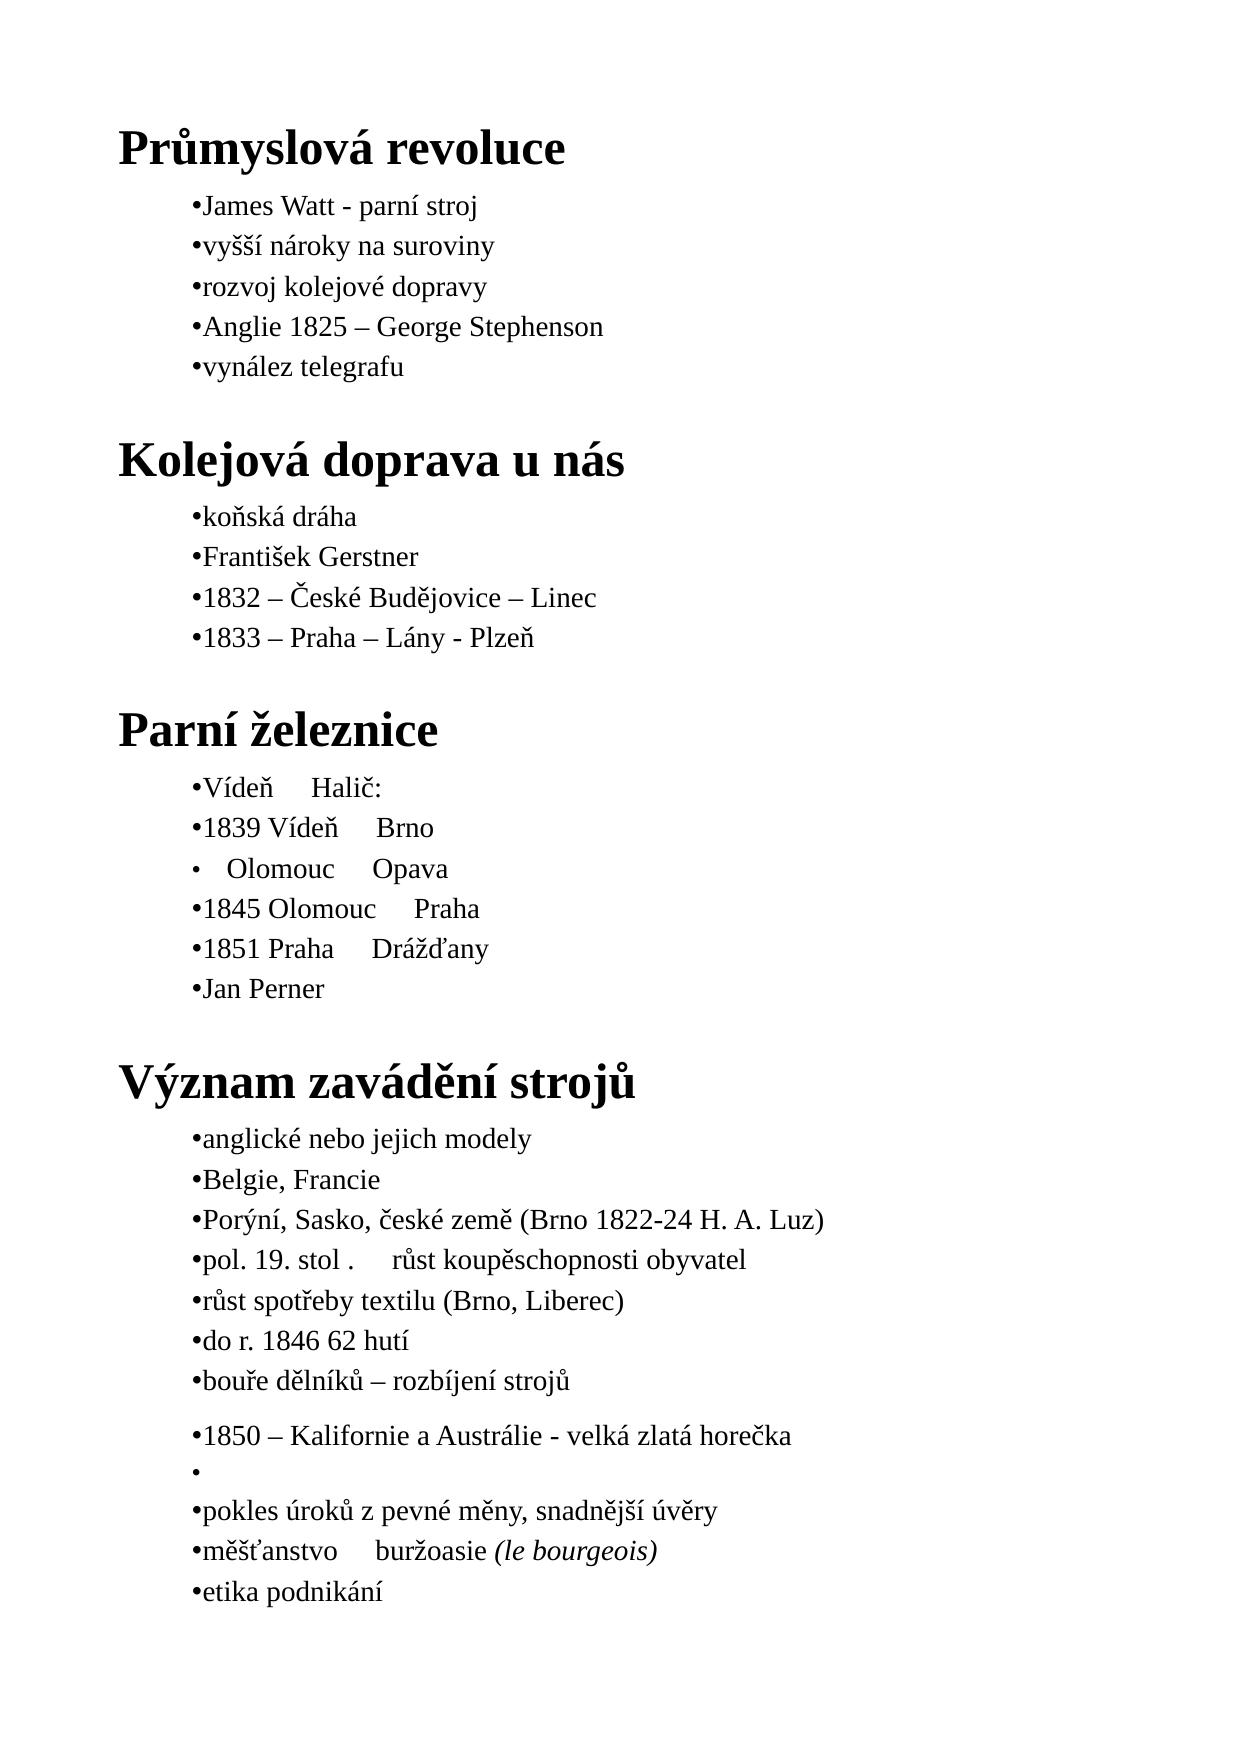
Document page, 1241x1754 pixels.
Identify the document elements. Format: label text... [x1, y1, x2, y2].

list vynález telegrafu [118, 349, 1122, 383]
list 1833 – Praha – Lány - Plzeň [118, 620, 1122, 654]
list 1839 Vídeň  Brno [118, 810, 1122, 844]
list 1851 Praha  Drážďany [118, 931, 1122, 965]
list Anglie 1825 – George Stephenson [118, 309, 1122, 343]
list Porýní, Sasko, české země (Brno 1822-24 H. A. Luz) [118, 1202, 1122, 1236]
list 1832 – České Budějovice – Linec [118, 580, 1122, 613]
list Jan Perner [118, 972, 1122, 1005]
list 1845 Olomouc  Praha [118, 891, 1122, 924]
list pokles úroků z pevné měny, snadnější úvěry [118, 1493, 1122, 1527]
list etika podnikání [118, 1574, 1122, 1607]
list rozvoj kolejové dopravy [118, 269, 1122, 302]
list František Gerstner [118, 539, 1122, 573]
list do r. 1846 62 hutí [118, 1323, 1122, 1357]
list koňská dráha [118, 499, 1122, 533]
list James Watt - parní stroj [118, 188, 1122, 222]
list  [118, 1458, 1122, 1487]
list Vídeň  Halič: [118, 770, 1122, 804]
list bouře dělníků – rozbíjení strojů [118, 1363, 1122, 1397]
list  Olomouc  Opava [118, 851, 1122, 884]
list pol. 19. stol .  růst koupěschopnosti obyvatel [118, 1242, 1122, 1276]
list 1850 – Kalifornie a Austrálie - velká zlatá horečka [118, 1418, 1122, 1452]
list vyšší nároky na suroviny [118, 228, 1122, 262]
subtitle Parní železnice [118, 700, 1122, 758]
list anglické nebo jejich modely [118, 1121, 1122, 1155]
list Belgie, Francie [118, 1162, 1122, 1195]
list měšťanstvo  buržoasie (le bourgeois) [118, 1533, 1122, 1567]
subtitle Význam zavádění strojů [118, 1051, 1122, 1109]
list růst spotřeby textilu (Brno, Liberec) [118, 1283, 1122, 1316]
subtitle Průmyslová revoluce [118, 118, 1122, 176]
subtitle Kolejová doprava u nás [118, 429, 1122, 487]
